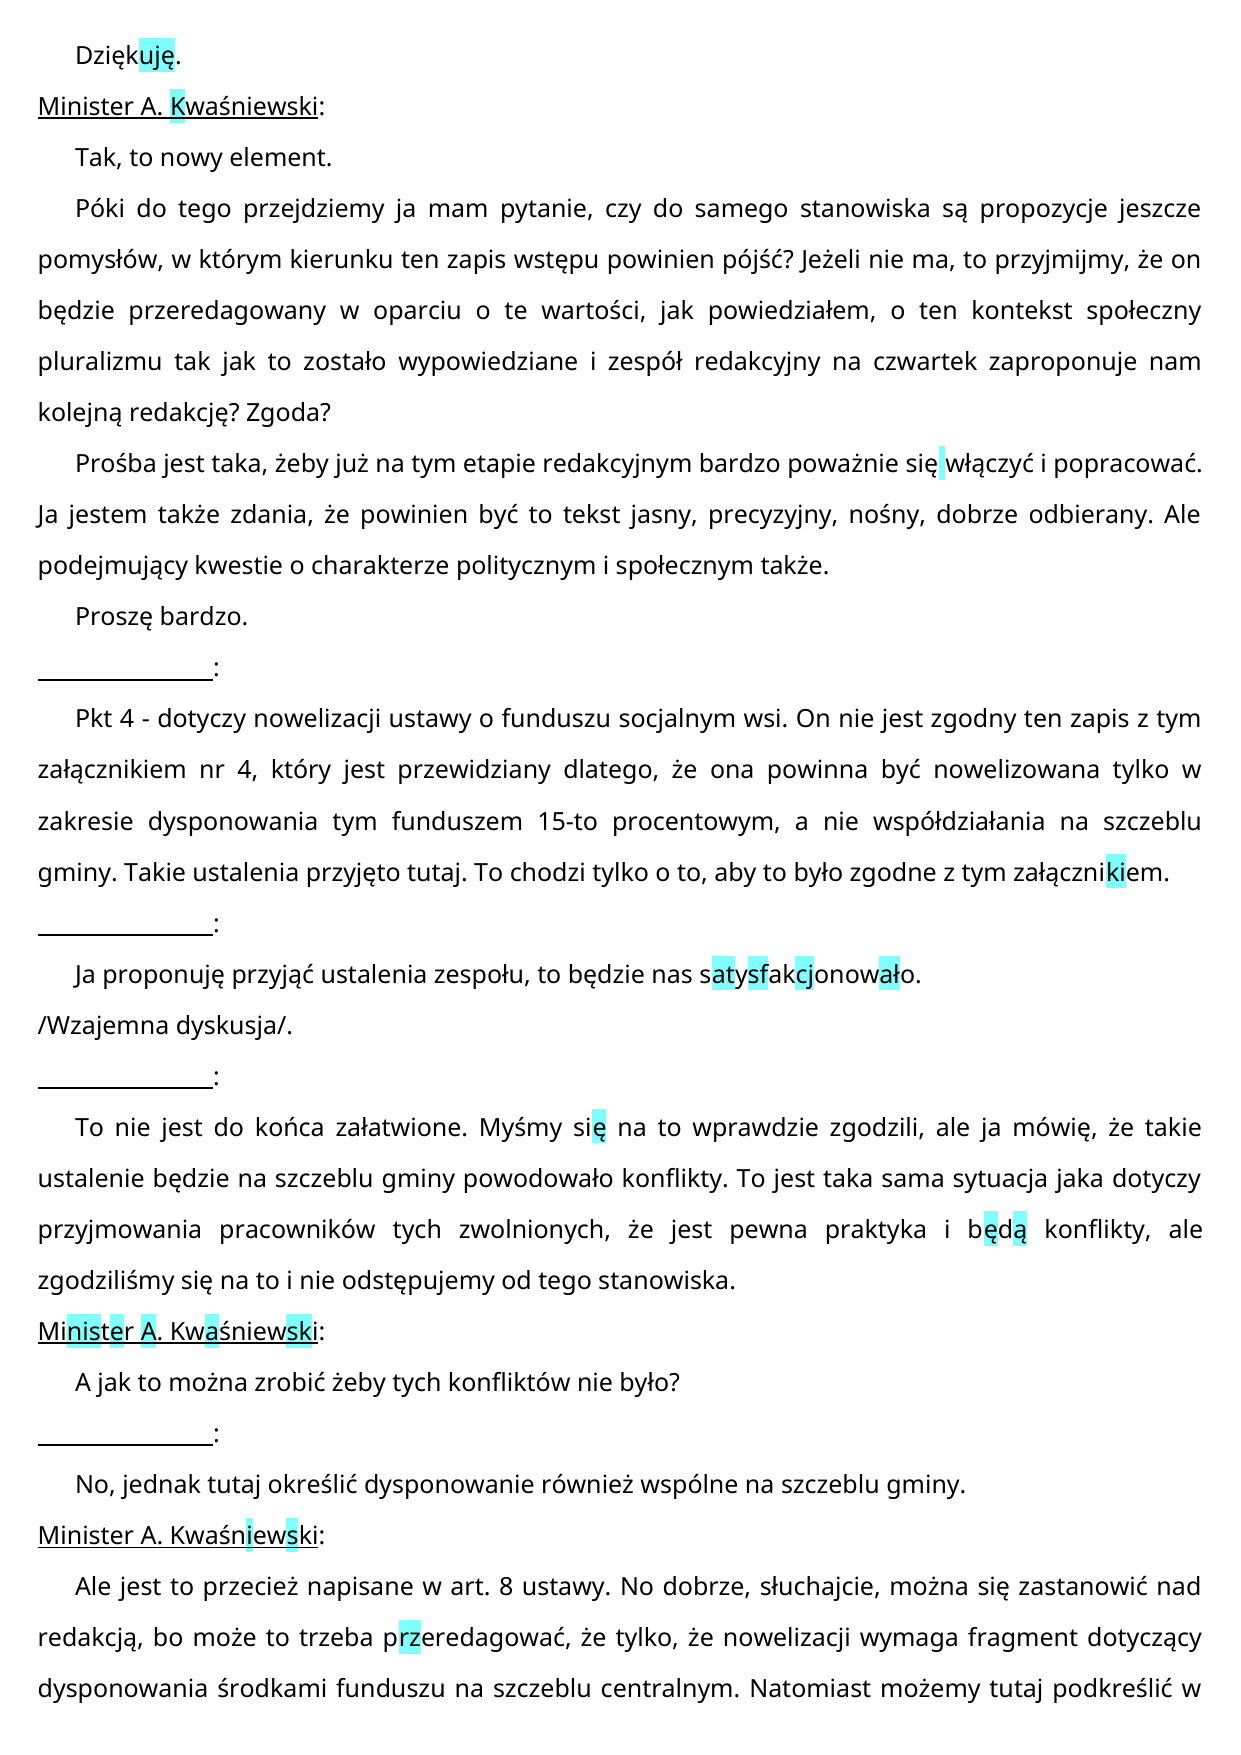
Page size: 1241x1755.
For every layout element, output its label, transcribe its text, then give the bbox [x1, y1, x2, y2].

text Dziękuję. [37, 37, 1203, 72]
text A jak to można zrobić żeby tych konfliktów nie było? [37, 1364, 1203, 1399]
text No, jednak tutaj określić dysponowanie również wspólne na szczeblu gminy. [37, 1467, 1203, 1501]
text To nie jest do końca załatwione. Myśmy się na to wprawdzie zgodzili, ale ja mówię, że takie ustalenie będzie na szczeblu gminy powodowało konflikty. To jest taka sama sytuacja jaka dotyczy przyjmowania pracowników tych zwolnionych, że jest pewna praktyka i będą konflikty, ale zgodziliśmy się na to i nie odstępujemy od tego stanowiska. [37, 1109, 1203, 1297]
text Pkt 4 - dotyczy nowelizacji ustawy o funduszu socjalnym wsi. On nie jest zgodny ten zapis z tym załącznikiem nr 4, który jest przewidziany dlatego, że ona powinna być nowelizowana tylko w zakresie dysponowania tym funduszem 15-to procentowym, a nie współdziałania na szczeblu gminy. Takie ustalenia przyjęto tutaj. To chodzi tylko o to, aby to było zgodne z tym załącznikiem. [37, 701, 1203, 888]
text Minister A. Kwaśniewski: [37, 1313, 1203, 1348]
text Ja proponuję przyjąć ustalenia zespołu, to będzie nas satysfakcjonowało. [37, 956, 1203, 990]
text Proszę bardzo. [37, 599, 1203, 633]
text Minister A. Kwaśniewski: [37, 88, 1203, 123]
text Ale jest to przecież napisane w art. 8 ustawy. No dobrze, słuchajcie, można się zastanowić nad redakcją, bo może to trzeba przeredagować, że tylko, że nowelizacji wymaga fragment dotyczący dysponowania środkami funduszu na szczeblu centralnym. Natomiast możemy tutaj podkreślić w [37, 1569, 1203, 1705]
text Póki do tego przejdziemy ja mam pytanie, czy do samego stanowiska są propozycje jeszcze pomysłów, w którym kierunku ten zapis wstępu powinien pójść? Jeżeli nie ma, to przyjmijmy, że on będzie przeredagowany w oparciu o te wartości, jak powiedziałem, o ten kontekst społeczny pluralizmu tak jak to zostało wypowiedziane i zespół redakcyjny na czwartek zaproponuje nam kolejną redakcję? Zgoda? [37, 191, 1203, 429]
text /Wzajemna dyskusja/. [37, 1007, 1203, 1041]
text Minister A. Kwaśniewski: [37, 1518, 1203, 1552]
text Prośba jest taka, żeby już na tym etapie redakcyjnym bardzo poważnie się włączyć i popracować. Ja jestem także zdania, że powinien być to tekst jasny, precyzyjny, nośny, dobrze odbierany. Ale podejmujący kwestie o charakterze politycznym i społecznym także. [37, 446, 1203, 582]
text Tak, to nowy element. [37, 139, 1203, 174]
text : [37, 1058, 1203, 1092]
text : [37, 905, 1203, 939]
subtitle : [37, 1416, 1203, 1450]
text : [37, 650, 1203, 684]
